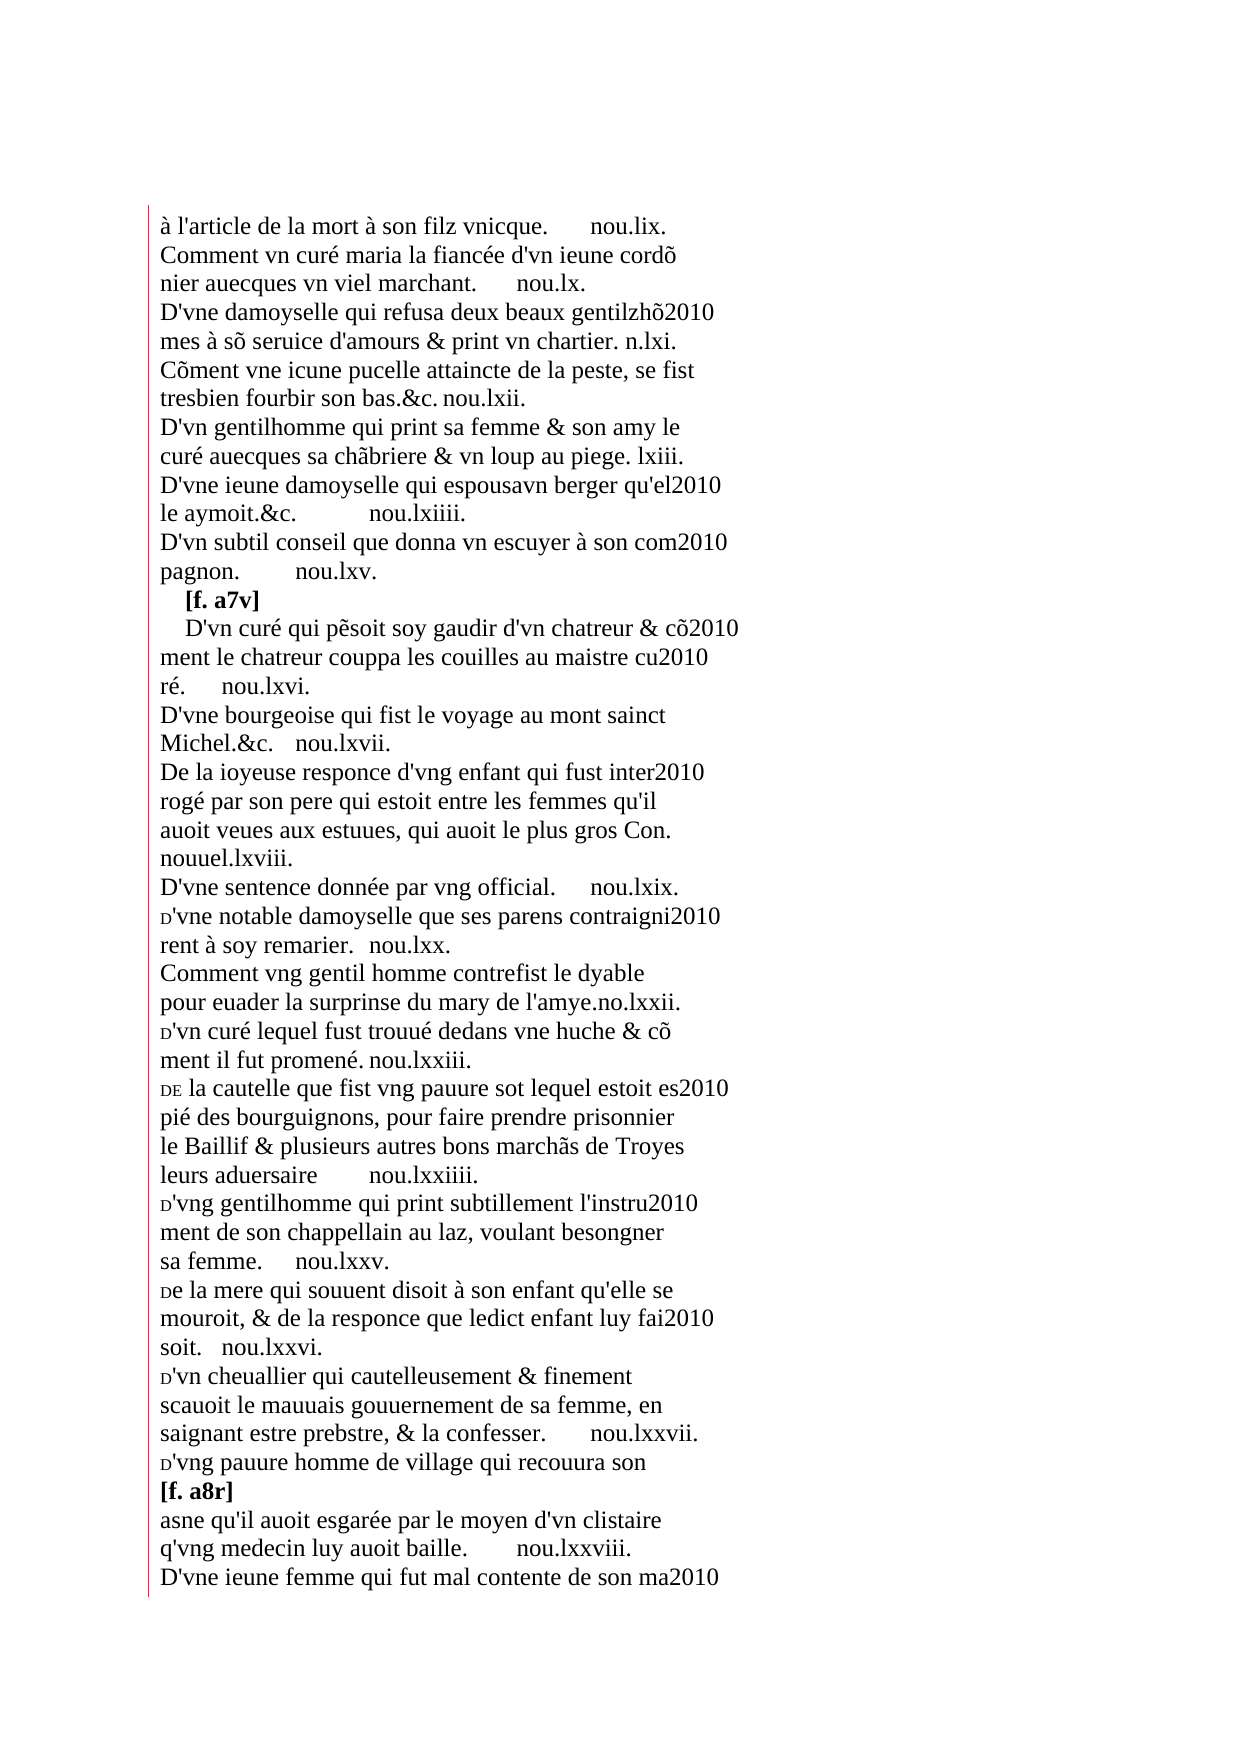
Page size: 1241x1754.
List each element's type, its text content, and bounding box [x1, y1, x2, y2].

text D'vn curé qui pẽsoit soy gaudir d'vn chatreur & cõ2010 ment le chatreur couppa les couilles au maistre cu2010 ré. nou.lxvi. D'vne bourgeoise qui fist le voyage au mont sainct Michel.&c. nou.lxvii. De la ioyeuse responce d'vng enfant qui fust inter2010 rogé par son pere qui estoit entre les femmes qu'il auoit veues aux estuues, qui auoit le plus gros Con. nouuel.lxviii. D'vne sentence donnée par vng official. nou.lxix. d'vne notable damoyselle que ses parens contraigni2010 rent à soy remarier. nou.lxx. Comment vng gentil homme contrefist le dyable pour euader la surprinse du mary de l'amye.no.lxxii. d'vn curé lequel fust trouué dedans vne huche & cõ ment il fut promené. nou.lxxiii. de la cautelle que fist vng pauure sot lequel estoit es2010 pié des bourguignons, pour faire prendre prisonnier le Baillif & plusieurs autres bons marchãs de Troyes leurs aduersaire nou.lxxiiii. d'vng gentilhomme qui print subtillement l'instru2010 ment de son chappellain au laz, voulant besongner sa femme. nou.lxxv. de la mere qui souuent disoit à son enfant qu'elle se mouroit, & de la responce que ledict enfant luy fai2010 soit. nou.lxxvi. d'vn cheuallier qui cautelleusement & finement scauoit le mauuais gouuernement de sa femme, en saignant estre prebstre, & la confesser. nou.lxxvii. d'vng pauure homme de village qui recouura son [f. a8r] asne qu'il auoit esgarée par le moyen d'vn clistaire q'vng medecin luy auoit baille. nou.lxxviii. D'vne ieune femme qui fut mal contente de son ma2010 [149, 613, 1093, 1597]
text à l'article de la mort à son filz vnicque. nou.lix. Comment vn curé maria la fiancée d'vn ieune cordõ nier auecques vn viel marchant. nou.lx. D'vne damoyselle qui refusa deux beaux gentilzhõ2010 mes à sõ seruice d'amours & print vn chartier. n.lxi. Cõment vne icune pucelle attaincte de la peste, se fist tresbien fourbir son bas.&c. nou.lxii. D'vn gentilhomme qui print sa femme & son amy le curé auecques sa chãbriere & vn loup au piege. lxiii. D'vne ieune damoyselle qui espousavn berger qu'el2010 le aymoit.&c. nou.lxiiii. D'vn subtil conseil que donna vn escuyer à son com2010 pagnon. nou.lxv. [149, 205, 1093, 585]
text [f. a7v] [149, 585, 1093, 613]
